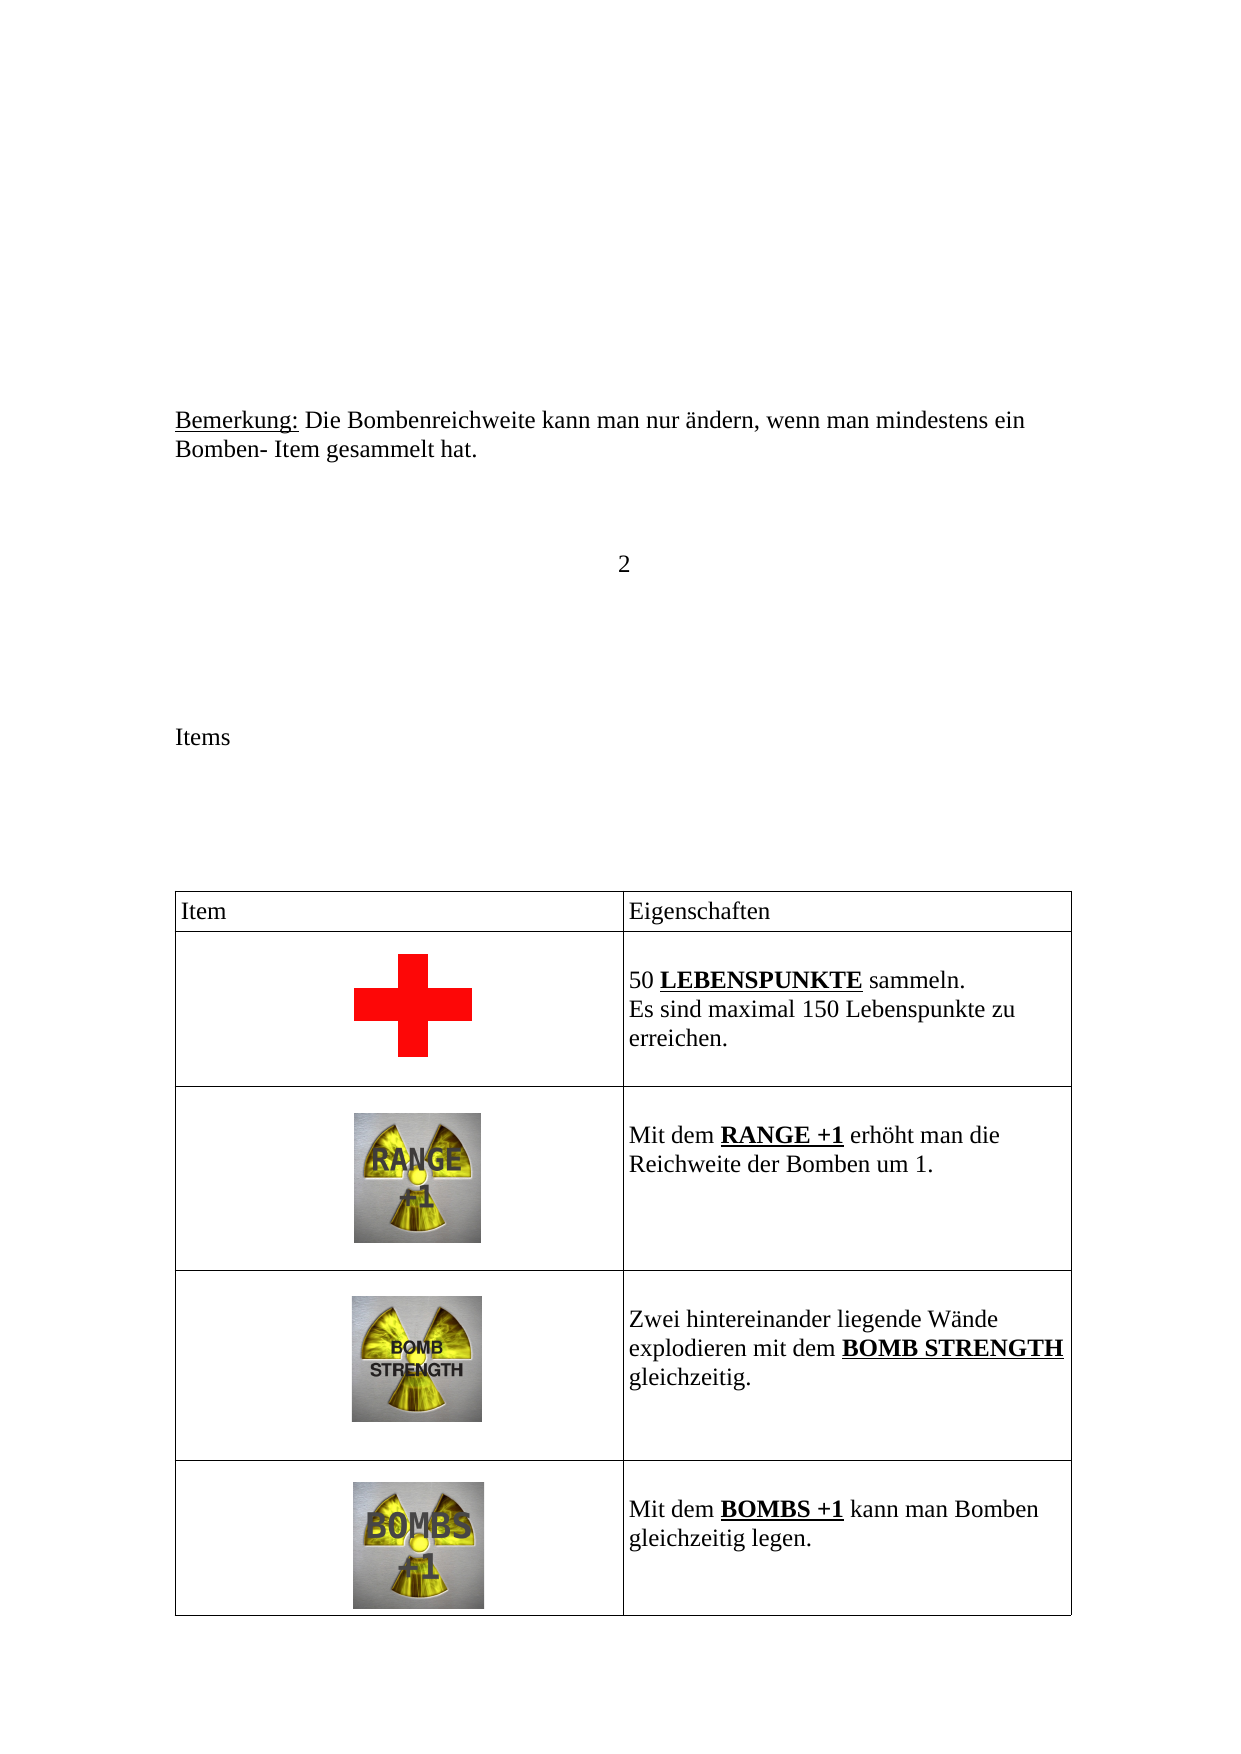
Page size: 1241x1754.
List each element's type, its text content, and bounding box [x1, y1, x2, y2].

text 2 [175, 549, 1071, 578]
table_header Item [176, 892, 623, 931]
table_cell 50 LEBENSPUNKTE sammeln. Es sind maximal 150 Lebenspunkte zu erreichen. [624, 932, 1071, 1086]
picture [343, 943, 483, 1065]
table_cell [176, 1271, 623, 1460]
text Items [175, 722, 1071, 751]
text Bemerkung: Die Bombenreichweite kann man nur ändern, wenn man mindestens ein Bomben- Item gesammelt hat. [175, 406, 1071, 463]
picture [351, 1296, 482, 1422]
table_cell Mit dem BOMBS +1 kann man Bomben gleichzeitig legen. [624, 1461, 1071, 1615]
table_cell [176, 1087, 623, 1269]
picture [353, 1482, 485, 1609]
table_header Eigenschaften [624, 892, 1071, 931]
table_cell [176, 1461, 623, 1615]
picture [354, 1113, 481, 1243]
table_cell Zwei hintereinander liegende Wände explodieren mit dem BOMB STRENGTH gleichzeitig. [624, 1271, 1071, 1460]
table_cell Mit dem RANGE +1 erhöht man die Reichweite der Bomben um 1. [624, 1087, 1071, 1269]
table_cell [176, 932, 623, 1086]
